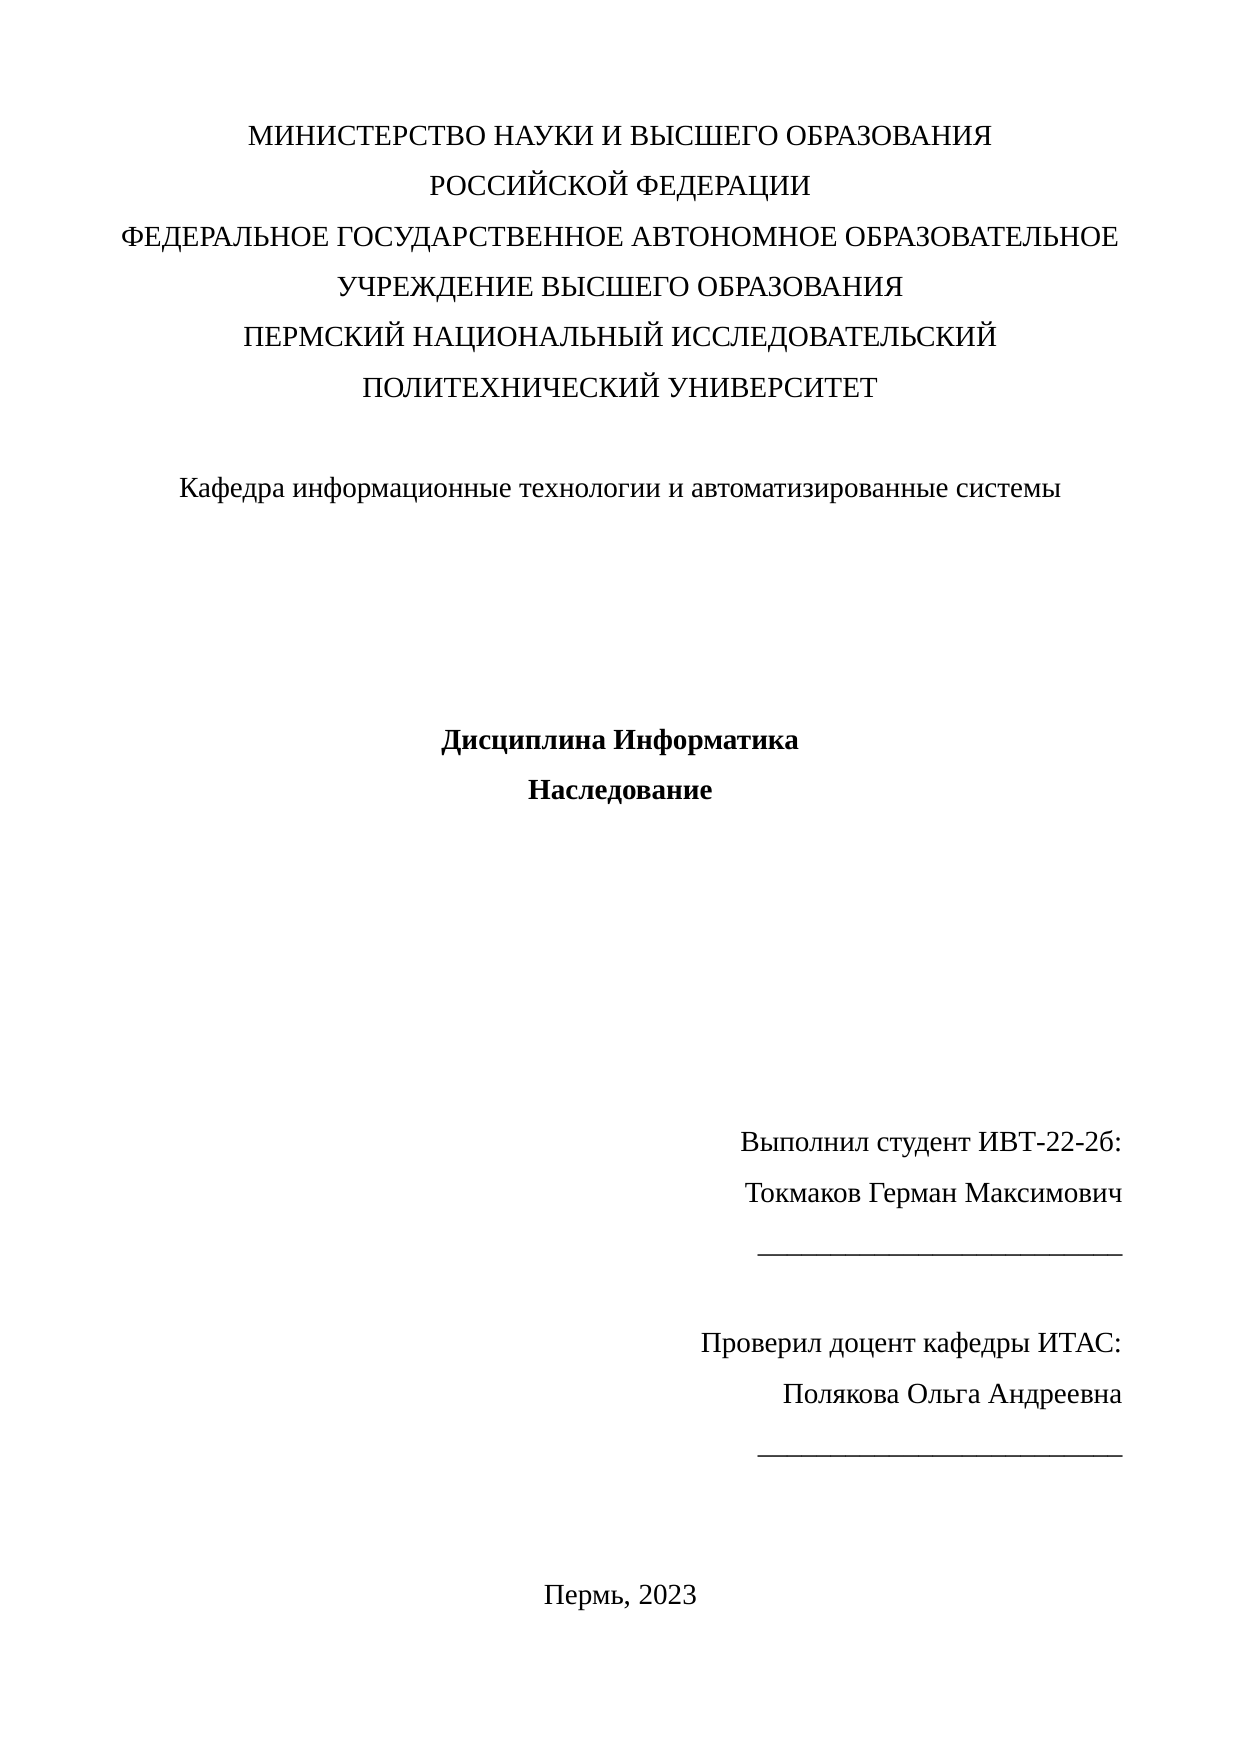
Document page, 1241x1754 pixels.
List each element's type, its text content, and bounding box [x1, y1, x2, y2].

text ФЕДЕРАЛЬНОЕ ГОСУДАРСТВЕННОЕ АВТОНОМНОЕ ОБРАЗОВАТЕЛЬНОЕ УЧРЕЖДЕНИЕ ВЫСШЕГО ОБРАЗОВАНИЯ [118, 219, 1122, 303]
text Дисциплина Информатика [118, 722, 1122, 755]
text _________________________ [118, 1225, 1122, 1258]
text Пермь, 2023 [118, 1577, 1122, 1611]
text Кафедра информационные технологии и автоматизированные системы [118, 470, 1122, 504]
text Токмаков Герман Максимович [118, 1175, 1122, 1208]
text _________________________ [118, 1426, 1122, 1460]
text Полякова Ольга Андреевна [118, 1376, 1122, 1409]
text Выполнил студент ИВТ-22-2б: [118, 1124, 1122, 1158]
text Проверил доцент кафедры ИТАС: [118, 1326, 1122, 1359]
text МИНИСТЕРСТВО НАУКИ И ВЫСШЕГО ОБРАЗОВАНИЯ РОССИЙСКОЙ ФЕДЕРАЦИИ [118, 118, 1122, 202]
text ПЕРМСКИЙ НАЦИОНАЛЬНЫЙ ИССЛЕДОВАТЕЛЬСКИЙ ПОЛИТЕХНИЧЕСКИЙ УНИВЕРСИТЕТ [118, 319, 1122, 403]
text Наследование [118, 772, 1122, 806]
